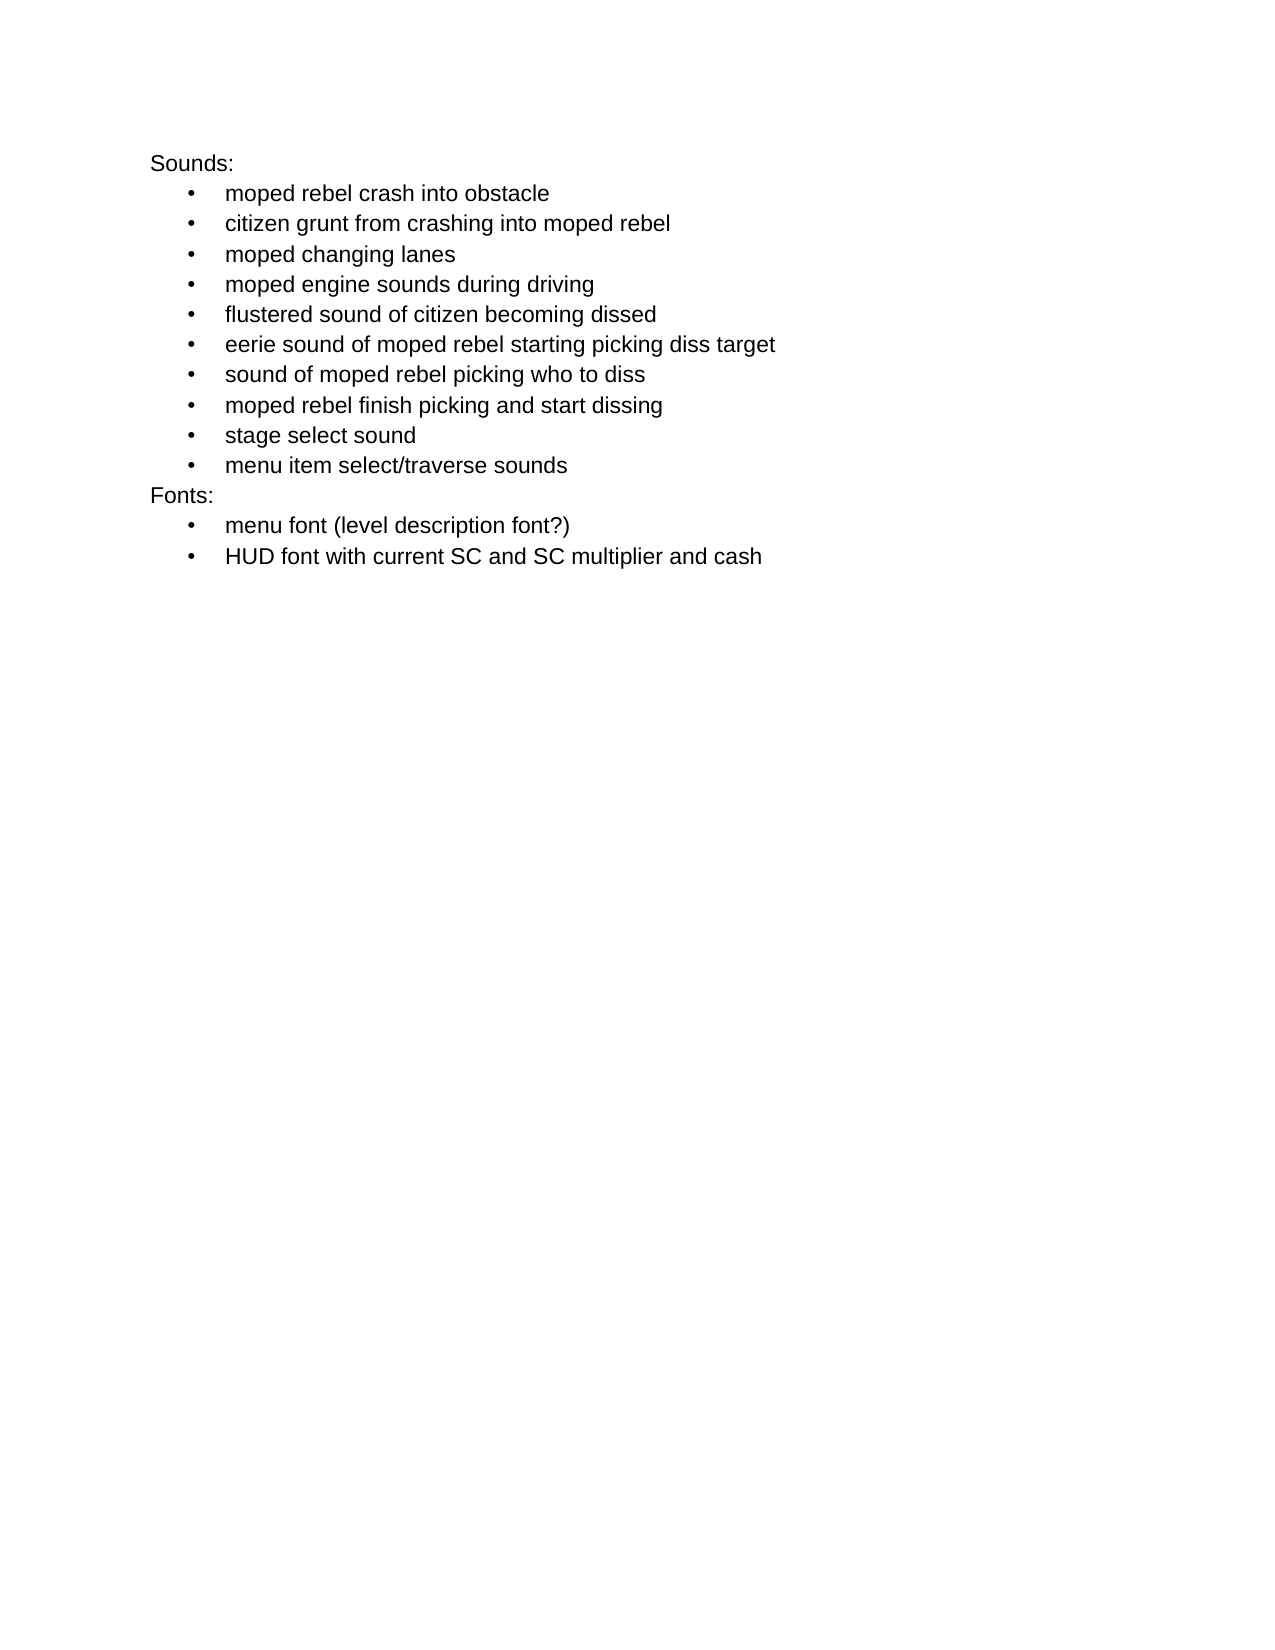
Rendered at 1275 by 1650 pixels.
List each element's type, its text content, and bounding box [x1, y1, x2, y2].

list stage select sound [187, 422, 1125, 448]
list moped rebel finish picking and start dissing [187, 392, 1125, 418]
list moped changing lanes [187, 241, 1125, 267]
list moped rebel crash into obstacle [187, 180, 1125, 207]
list menu item select/traverse sounds [187, 452, 1125, 478]
list moped engine sounds during driving [187, 271, 1125, 297]
list citizen grunt from crashing into moped rebel [187, 210, 1125, 237]
list eerie sound of moped rebel starting picking diss target [187, 331, 1125, 358]
list flustered sound of citizen becoming dissed [187, 301, 1125, 327]
list sound of moped rebel picking who to diss [187, 361, 1125, 388]
list HUD font with current SC and SC multiplier and cash [187, 543, 1125, 569]
list menu font (level description font?) [187, 512, 1125, 539]
text Sounds: [150, 150, 1125, 176]
text Fonts: [150, 482, 1125, 509]
